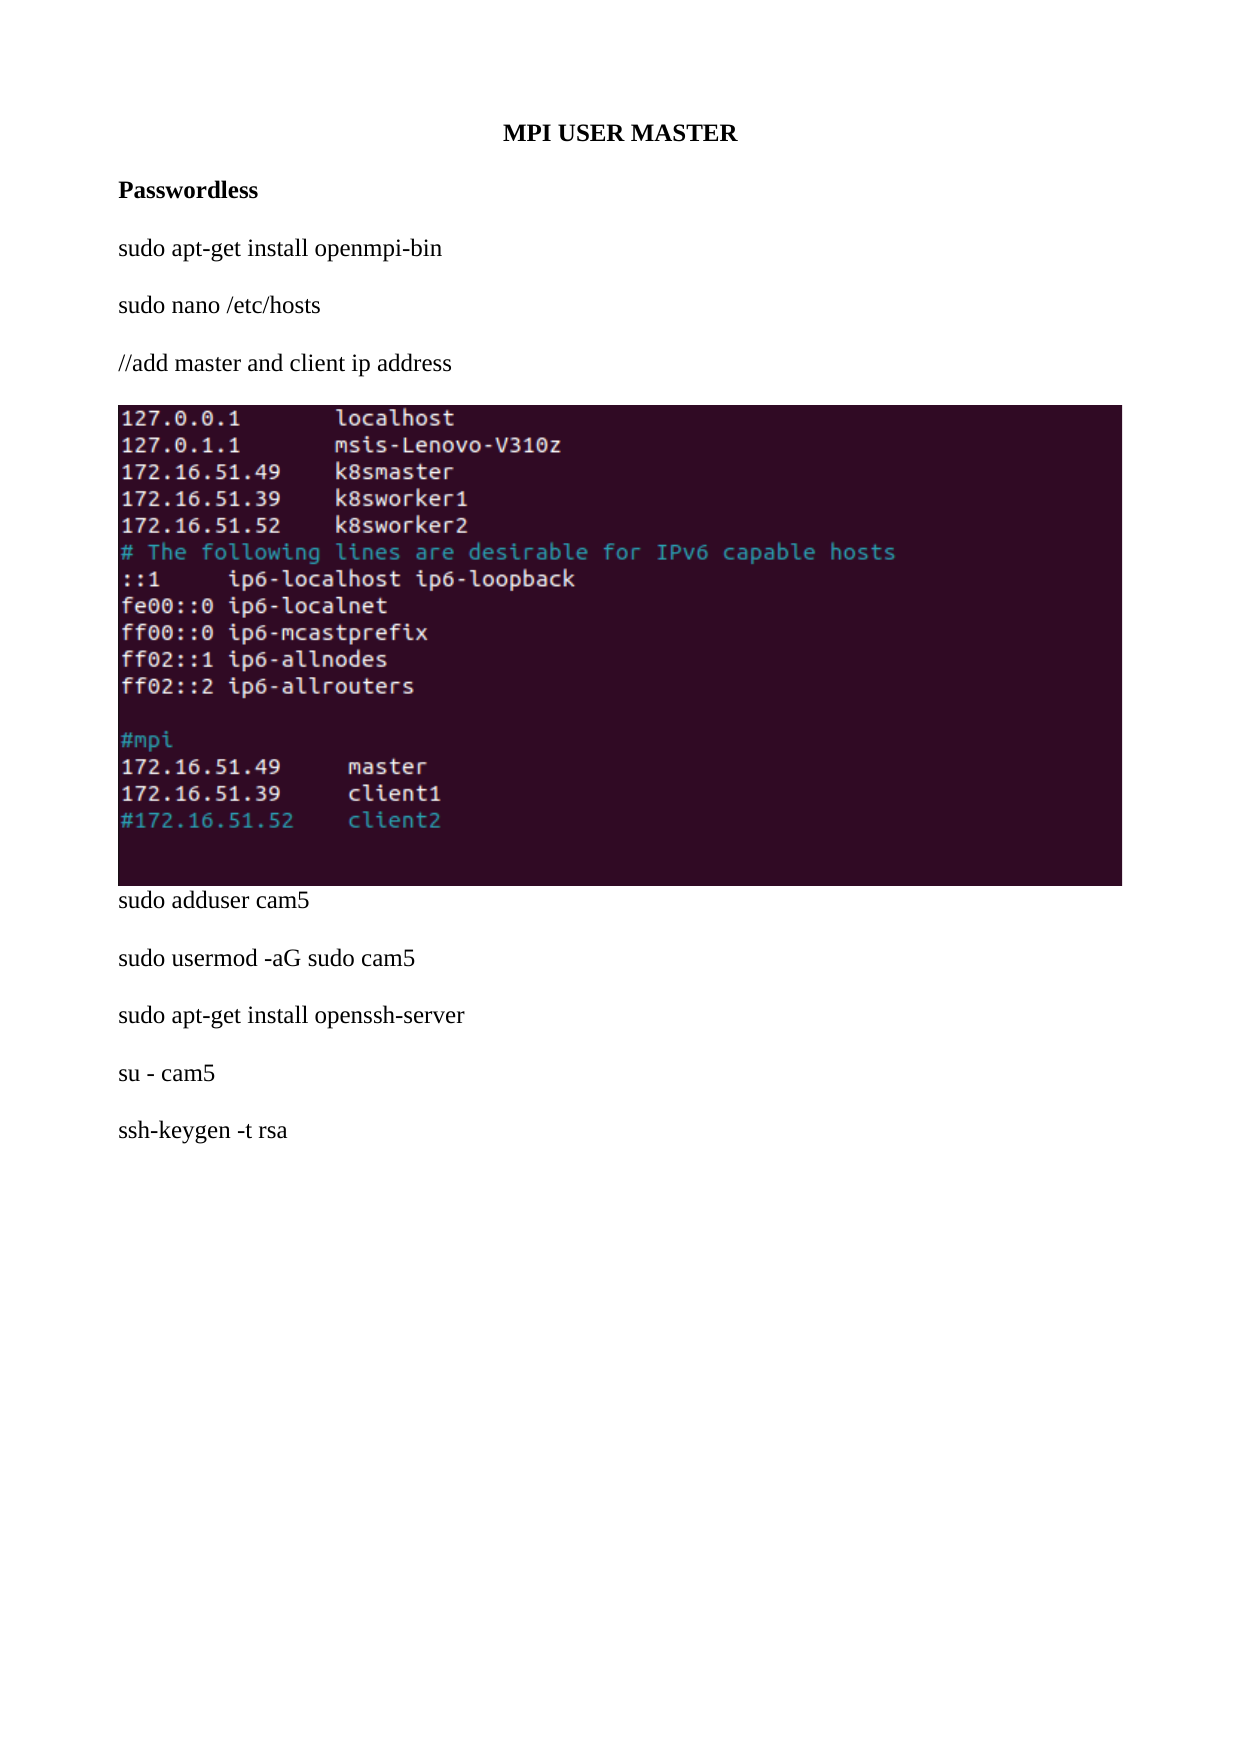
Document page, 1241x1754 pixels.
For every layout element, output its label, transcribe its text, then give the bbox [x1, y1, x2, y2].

picture [118, 405, 1123, 886]
text sudo adduser cam5 [118, 886, 1122, 914]
text MPI USER MASTER [118, 118, 1122, 147]
text sudo apt-get install openmpi-bin [118, 233, 1122, 262]
text ssh-keygen -t rsa [118, 1115, 1122, 1144]
text su - cam5 [118, 1058, 1122, 1087]
text sudo usermod -aG sudo cam5 [118, 943, 1122, 972]
text sudo apt-get install openssh-server [118, 1000, 1122, 1029]
text //add master and client ip address [118, 348, 1122, 377]
text sudo nano /etc/hosts [118, 291, 1122, 319]
text Passwordless [118, 176, 1122, 204]
